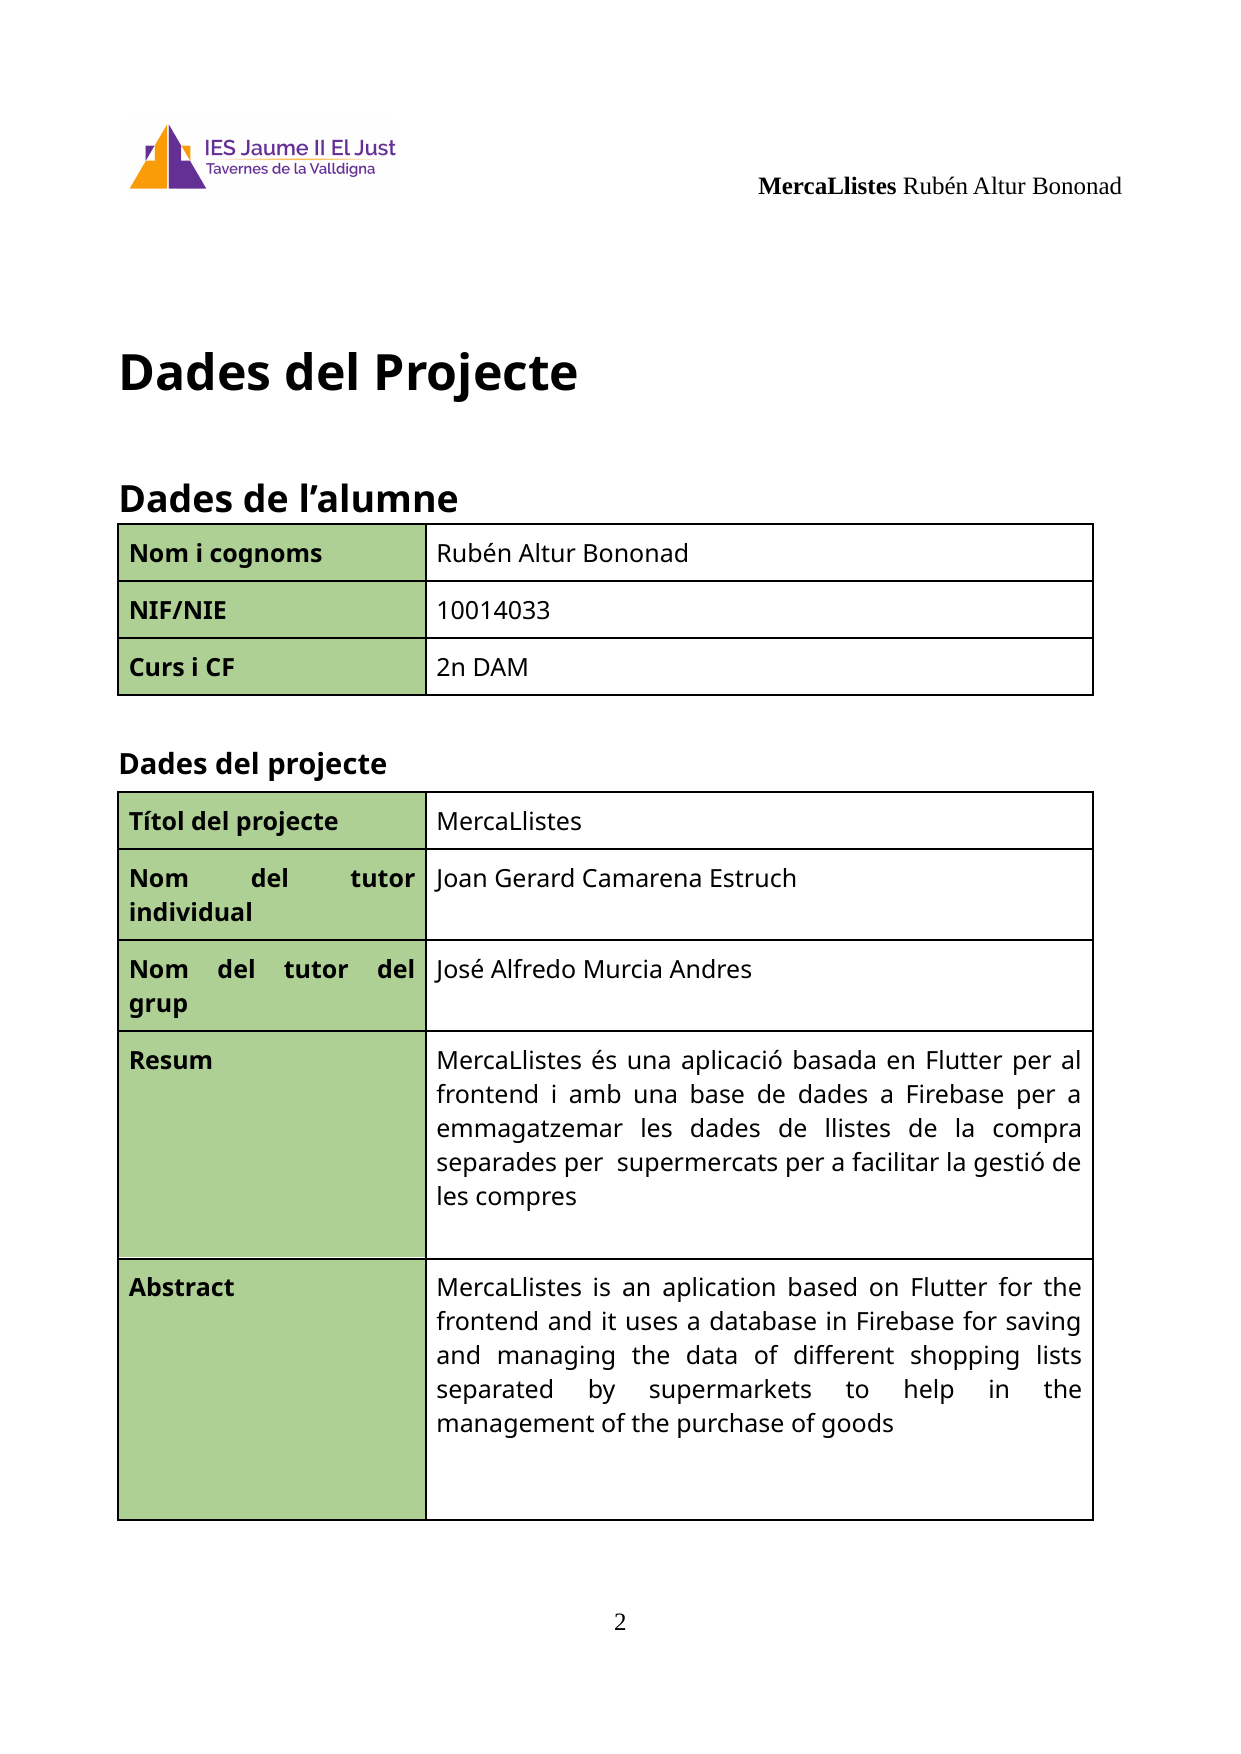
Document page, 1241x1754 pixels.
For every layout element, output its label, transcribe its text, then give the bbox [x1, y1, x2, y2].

subtitle Dades del projecte [118, 743, 1122, 783]
table_cell Nom del tutor individual [119, 850, 425, 939]
text Dades de l’alumne [118, 472, 1122, 523]
table_cell Curs i CF [119, 639, 425, 694]
picture [126, 118, 396, 195]
table_cell MercaLlistes is an aplication based on Flutter for the frontend and it uses a database in Firebase for saving and managing the data of different shopping lists separated by supermarkets to help in the management of the purchase of goods [427, 1260, 1092, 1519]
table_header Rubén Altur Bononad [427, 525, 1092, 580]
subtitle Dades del Projecte [118, 337, 1122, 405]
table_cell 10014033 [427, 582, 1092, 637]
table_cell José Alfredo Murcia Andres [427, 941, 1092, 1030]
table_header MercaLlistes [427, 793, 1092, 848]
table_cell Resum [119, 1032, 425, 1257]
table_cell Abstract [119, 1260, 425, 1519]
table_cell 2n DAM [427, 639, 1092, 694]
table_cell NIF/NIE [119, 582, 425, 637]
table_cell Nom del tutor del grup [119, 941, 425, 1030]
table_cell MercaLlistes és una aplicació basada en Flutter per al frontend i amb una base de dades a Firebase per a emmagatzemar les dades de llistes de la compra separades per supermercats per a facilitar la gestió de les compres [427, 1032, 1092, 1257]
table_cell Joan Gerard Camarena Estruch [427, 850, 1092, 939]
table_header Nom i cognoms [119, 525, 425, 580]
table_header Títol del projecte [119, 793, 425, 848]
